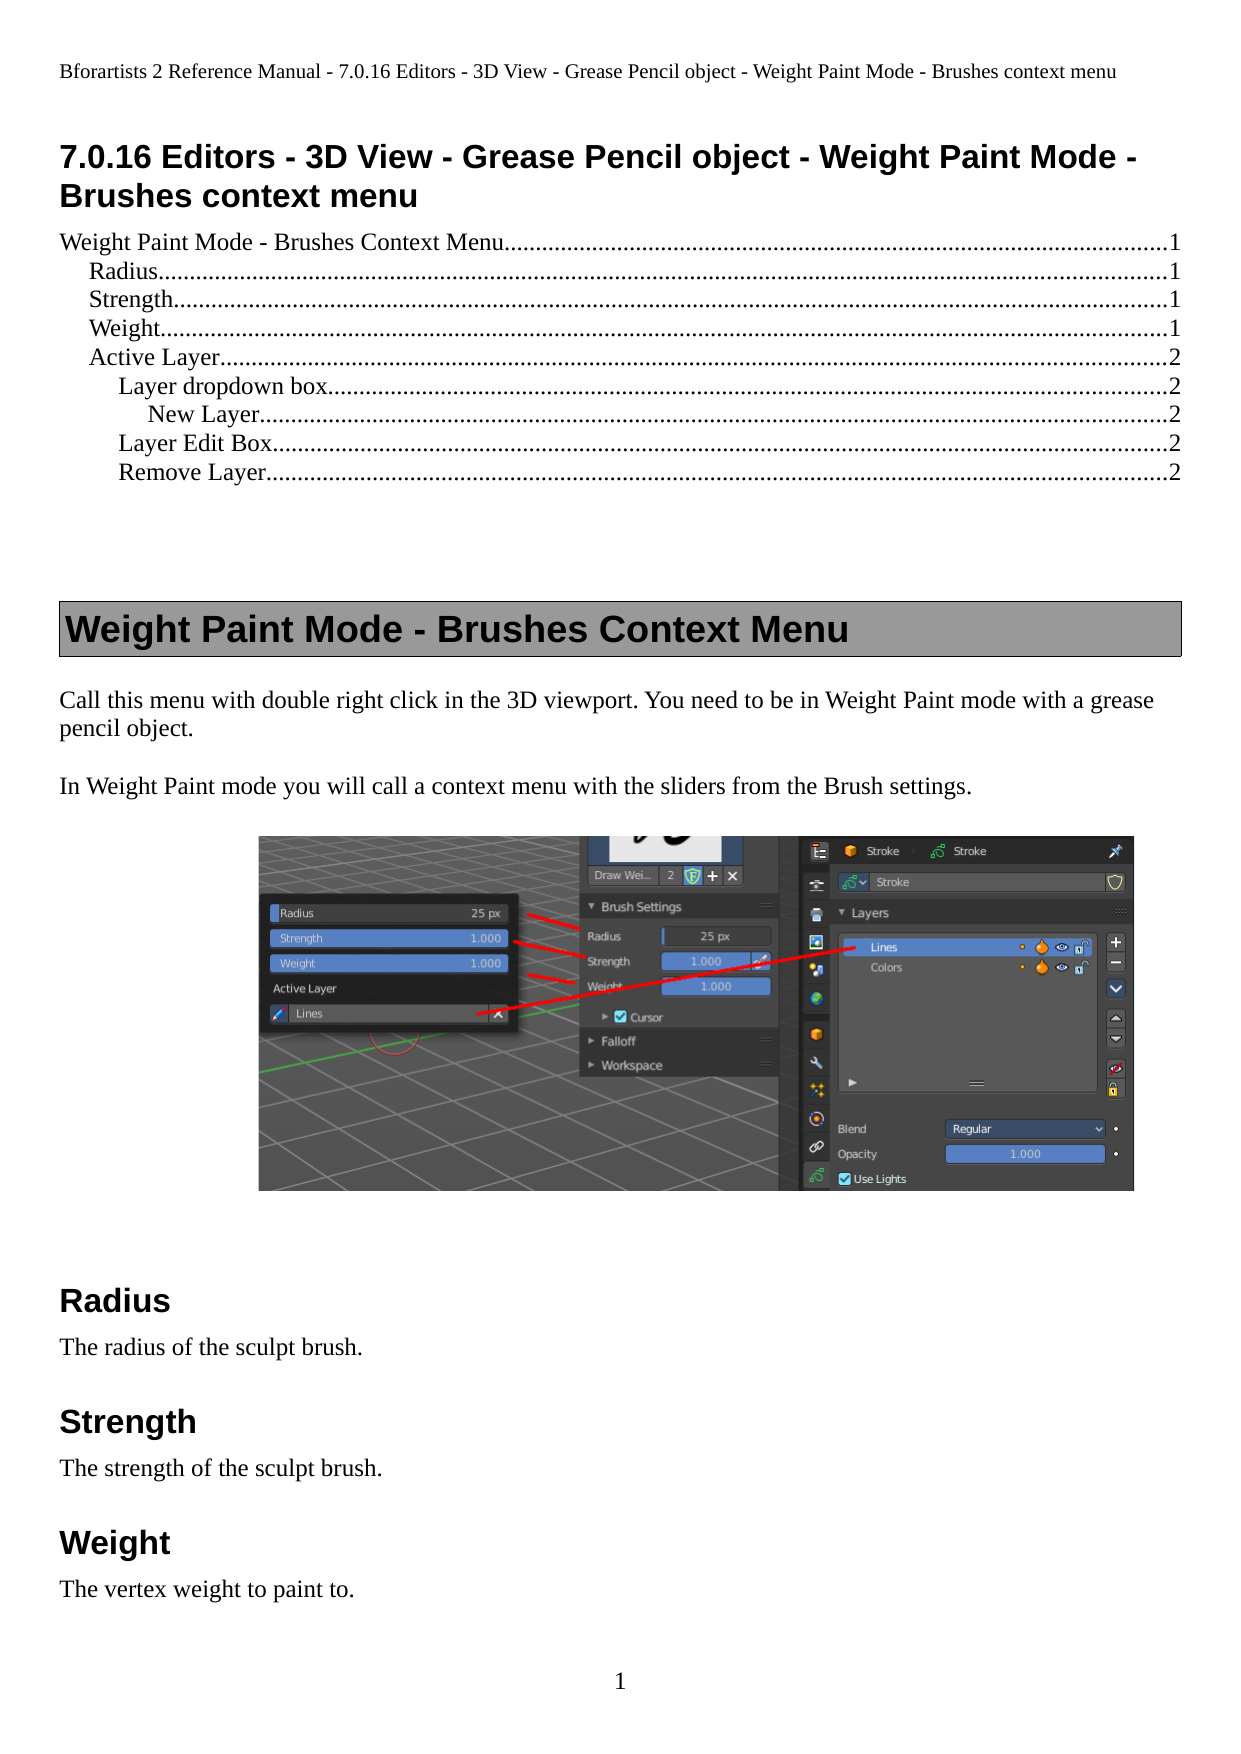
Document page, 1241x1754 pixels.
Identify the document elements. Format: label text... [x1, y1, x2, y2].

text The strength of the sculpt brush. [59, 1453, 1181, 1482]
text Layer Edit Box 2 [118, 428, 1181, 457]
subtitle 7.0.16 Editors - 3D View - Grease Pencil object - Weight Paint Mode - Brushes context menu [59, 138, 1181, 214]
text Weight 1 [88, 313, 1181, 342]
table_header Weight Paint Mode - Brushes Context Menu [60, 602, 1181, 656]
text Layer dropdown box 2 [118, 371, 1181, 399]
text In Weight Paint mode you will call a context menu with the sliders from the Brush settings. [59, 771, 1181, 800]
text Active Layer 2 [88, 342, 1181, 371]
subtitle Radius [59, 1281, 1181, 1319]
text The radius of the sculpt brush. [59, 1332, 1181, 1361]
subtitle Strength [59, 1402, 1181, 1440]
picture [258, 836, 1135, 1191]
text The vertex weight to paint to. [59, 1574, 1181, 1603]
subtitle Weight [59, 1523, 1181, 1561]
text New Layer 2 [147, 399, 1181, 428]
text Strength 1 [88, 284, 1181, 313]
text Radius 1 [88, 256, 1181, 284]
text Weight Paint Mode - Brushes Context Menu 1 [59, 227, 1181, 256]
text Remove Layer 2 [118, 457, 1181, 486]
text Call this menu with double right click in the 3D viewport. You need to be in Weight Paint mode with a grease pencil object. [59, 685, 1181, 742]
